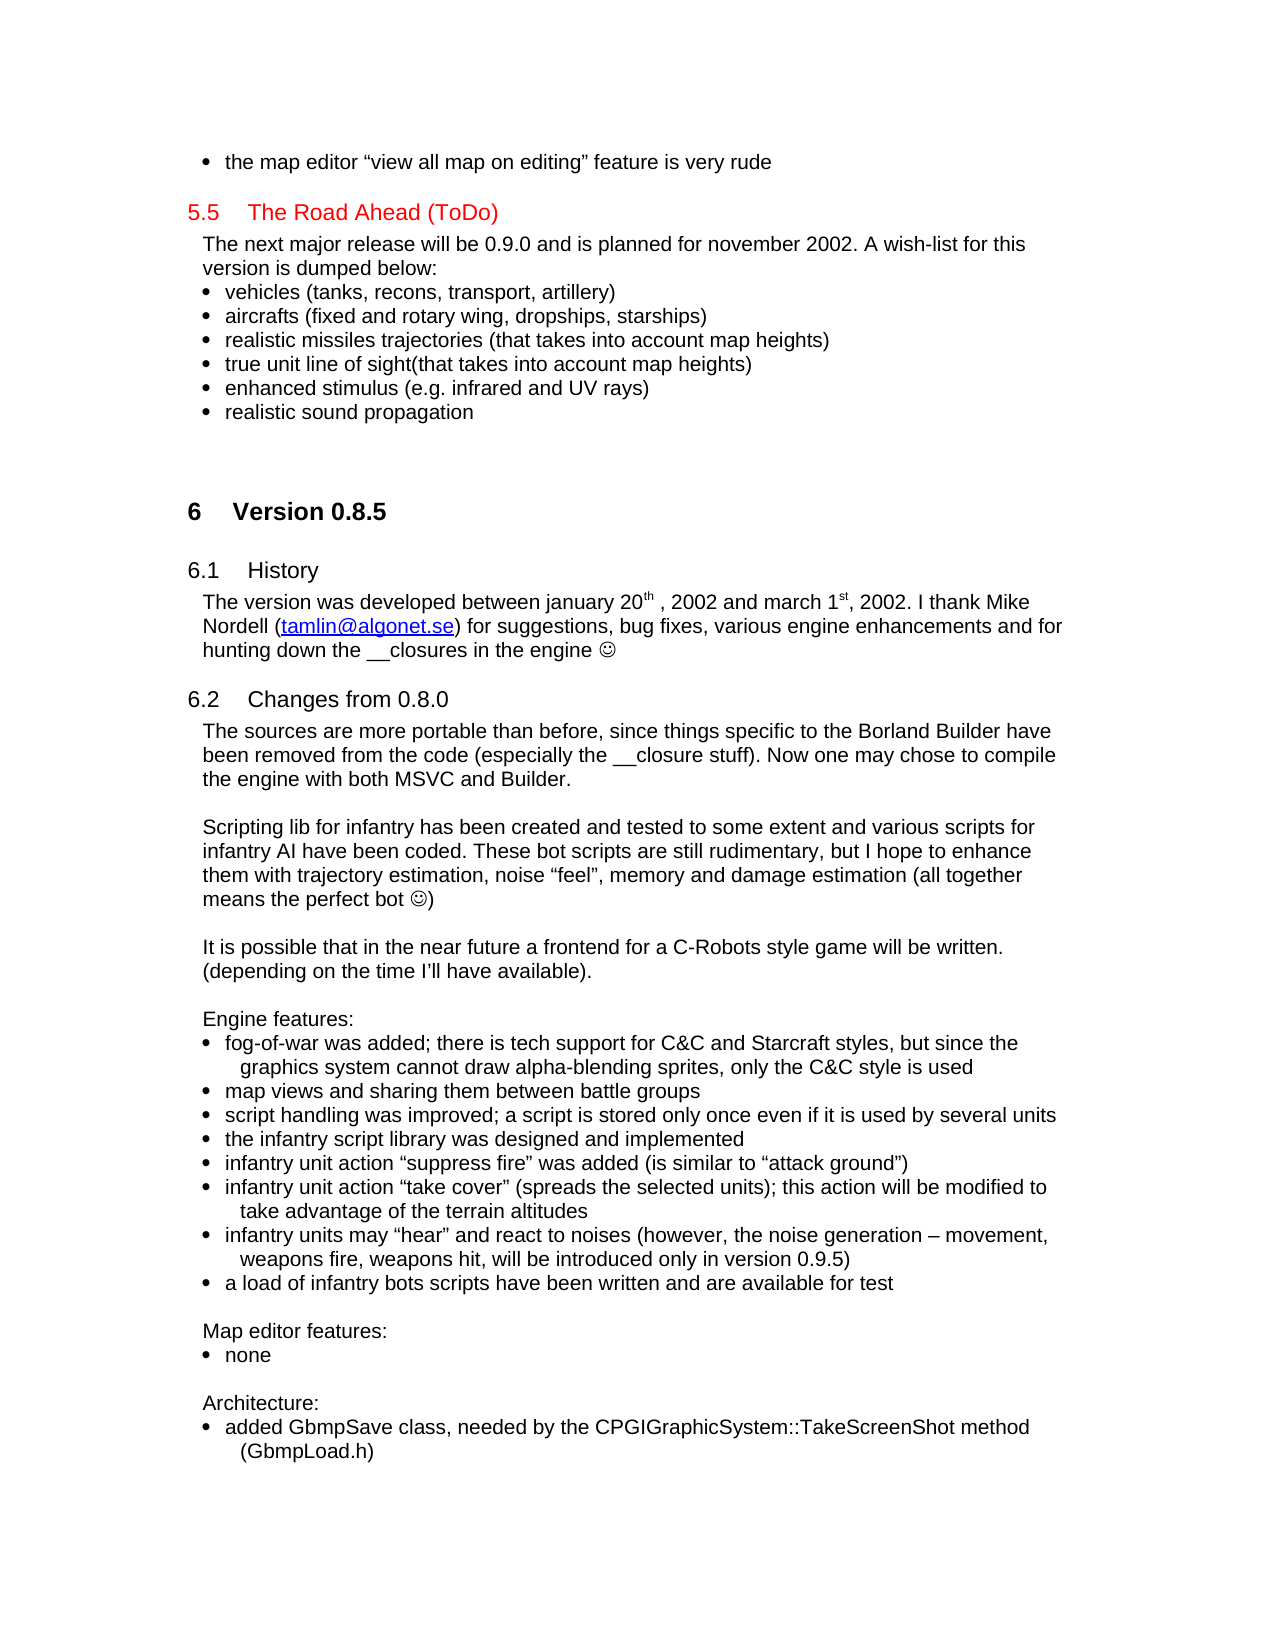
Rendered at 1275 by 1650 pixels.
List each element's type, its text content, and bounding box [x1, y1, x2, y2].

text Map editor features: [202, 1319, 1072, 1343]
list none [202, 1343, 1072, 1367]
list infantry units may “hear” and react to noises (however, the noise generation – movement, weapons fire, weapons hit, will be introduced only in version 0.9.5) [202, 1223, 1072, 1271]
text Architecture: [202, 1391, 1072, 1415]
list map views and sharing them between battle groups [202, 1079, 1072, 1103]
text Engine features: [202, 1007, 1072, 1031]
subtitle The Road Ahead (ToDo) [187, 199, 1087, 225]
subtitle History [187, 557, 1087, 583]
list the map editor “view all map on editing” feature is very rude [202, 150, 1072, 174]
list vehicles (tanks, recons, transport, artillery) [202, 279, 1072, 304]
list script handling was improved; a script is stored only once even if it is used by several units [202, 1103, 1072, 1127]
list infantry unit action “take cover” (spreads the selected units); this action will be modified to take advantage of the terrain altitudes [202, 1175, 1072, 1223]
list fog-of-war was added; there is tech support for C&C and Starcraft styles, but since the graphics system cannot draw alpha-blending sprites, only the C&C style is used [202, 1031, 1072, 1079]
list realistic missiles trajectories (that takes into account map heights) [202, 328, 1072, 352]
list the infantry script library was designed and implemented [202, 1127, 1072, 1151]
list a load of infantry bots scripts have been written and are available for test [202, 1271, 1072, 1295]
list aircrafts (fixed and rotary wing, dropships, starships) [202, 304, 1072, 328]
list infantry unit action “suppress fire” was added (is similar to “attack ground”) [202, 1151, 1072, 1175]
list enhanced stimulus (e.g. infrared and UV rays) [202, 376, 1072, 400]
text Scripting lib for infantry has been created and tested to some extent and various scripts for infantry AI have been coded. These bot scripts are still rudimentary, but I hope to enhance them with trajectory estimation, noise “feel”, memory and damage estimation (all together means the perfect bot ) [202, 815, 1072, 911]
text It is possible that in the near future a frontend for a C-Robots style game will be written. (depending on the time I’ll have available). [202, 935, 1072, 983]
subtitle Changes from 0.8.0 [187, 686, 1087, 713]
text The sources are more portable than before, since things specific to the Borland Builder have been removed from the code (especially the __closure stuff). Now one may chose to compile the engine with both MSVC and Builder. [202, 719, 1072, 791]
text The next major release will be 0.9.0 and is planned for november 2002. A wish-list for this version is dumped below: [202, 232, 1072, 279]
text The version was developed between january 20th , 2002 and march 1st, 2002. I thank Mike Nordell (tamlin@algonet.se) for suggestions, bug fixes, various engine enhancements and for hunting down the __closures in the engine  [202, 589, 1072, 661]
list added GbmpSave class, needed by the CPGIGraphicSystem::TakeScreenShot method (GbmpLoad.h) [202, 1415, 1072, 1463]
subtitle Version 0.8.5 [187, 497, 1087, 526]
list realistic sound propagation [202, 400, 1072, 424]
list true unit line of sight(that takes into account map heights) [202, 352, 1072, 376]
